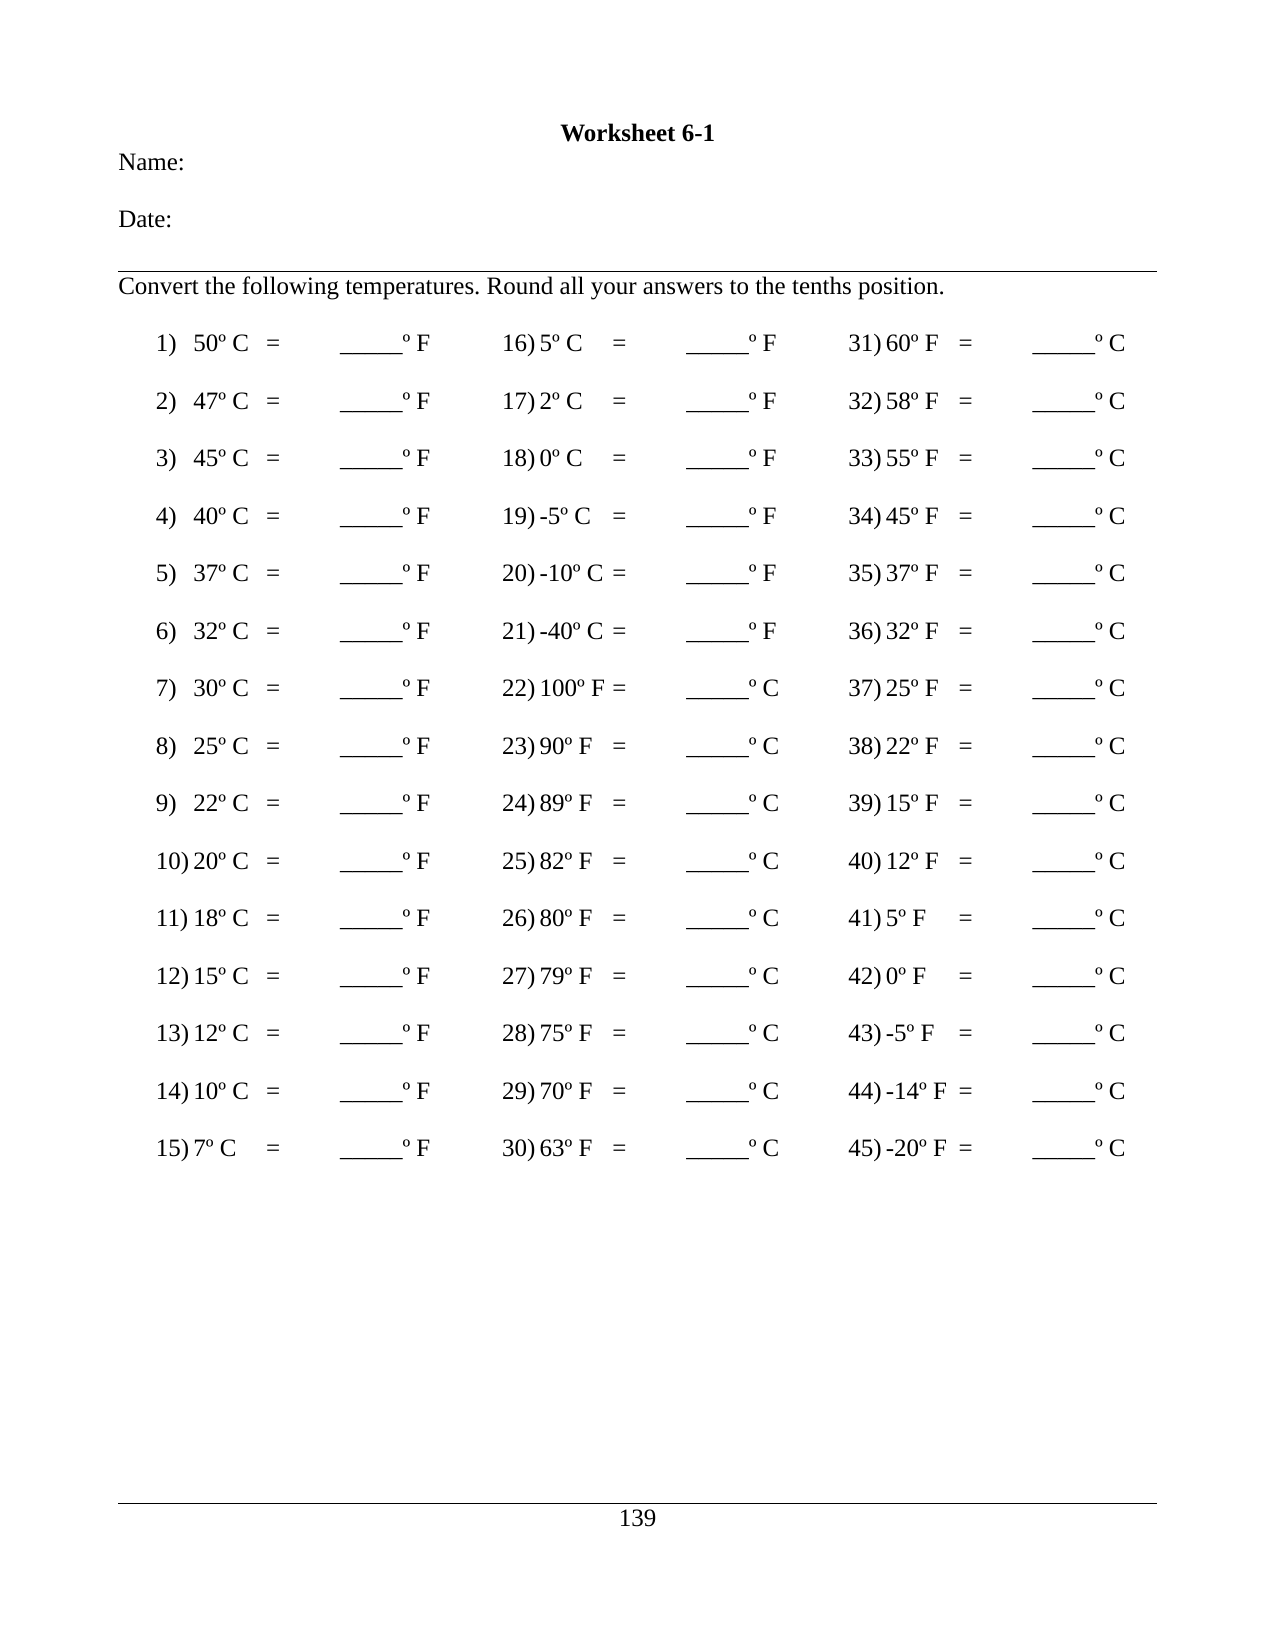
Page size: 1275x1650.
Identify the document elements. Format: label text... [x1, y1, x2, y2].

list 12º F = _____º C [848, 846, 1157, 874]
list 32º C = _____º F [156, 616, 464, 644]
list 10º C = _____º F [156, 1076, 464, 1104]
list 37º F = _____º C [848, 558, 1157, 587]
list 37º C = _____º F [156, 558, 464, 587]
list 5º F = _____º C [848, 903, 1157, 932]
list 100º F = _____º C [502, 673, 811, 702]
list 22º F = _____º C [848, 731, 1157, 759]
list 50º C = _____º F [156, 328, 464, 357]
list 82º F = _____º C [502, 846, 811, 874]
list 22º C = _____º F [156, 788, 464, 817]
list 90º F = _____º C [502, 731, 811, 759]
list 75º F = _____º C [502, 1018, 811, 1047]
list 80º F = _____º C [502, 903, 811, 932]
list 7º C = _____º F [156, 1133, 464, 1162]
list -5º F = _____º C [848, 1018, 1157, 1047]
list 32º F = _____º C [848, 616, 1157, 644]
text Worksheet 6-1 [118, 118, 1157, 147]
list 55º F = _____º C [848, 443, 1157, 472]
list 25º F = _____º C [848, 673, 1157, 702]
list 60º F = _____º C [848, 328, 1157, 357]
list 15º F = _____º C [848, 788, 1157, 817]
list 5º C = _____º F [502, 328, 811, 357]
list 30º C = _____º F [156, 673, 464, 702]
list -40º C = _____º F [502, 616, 811, 644]
list 89º F = _____º C [502, 788, 811, 817]
list 45º F = _____º C [848, 501, 1157, 529]
list 15º C = _____º F [156, 961, 464, 989]
list 18º C = _____º F [156, 903, 464, 932]
list 12º C = _____º F [156, 1018, 464, 1047]
list 25º C = _____º F [156, 731, 464, 759]
list -14º F = _____º C [848, 1076, 1157, 1104]
list -5º C = _____º F [502, 501, 811, 529]
list 70º F = _____º C [502, 1076, 811, 1104]
list 0º F = _____º C [848, 961, 1157, 989]
list 45º C = _____º F [156, 443, 464, 472]
list 47º C = _____º F [156, 386, 464, 414]
text Convert the following temperatures. Round all your answers to the tenths position. [118, 272, 1157, 299]
list 63º F = _____º C [502, 1133, 811, 1162]
list 20º C = _____º F [156, 846, 464, 874]
list 2º C = _____º F [502, 386, 811, 414]
list 0º C = _____º F [502, 443, 811, 472]
list -20º F = _____º C [848, 1133, 1157, 1162]
list 40º C = _____º F [156, 501, 464, 529]
list 79º F = _____º C [502, 961, 811, 989]
text Name: [118, 147, 1157, 176]
list 58º F = _____º C [848, 386, 1157, 414]
list -10º C = _____º F [502, 558, 811, 587]
text Date: [118, 204, 1157, 233]
